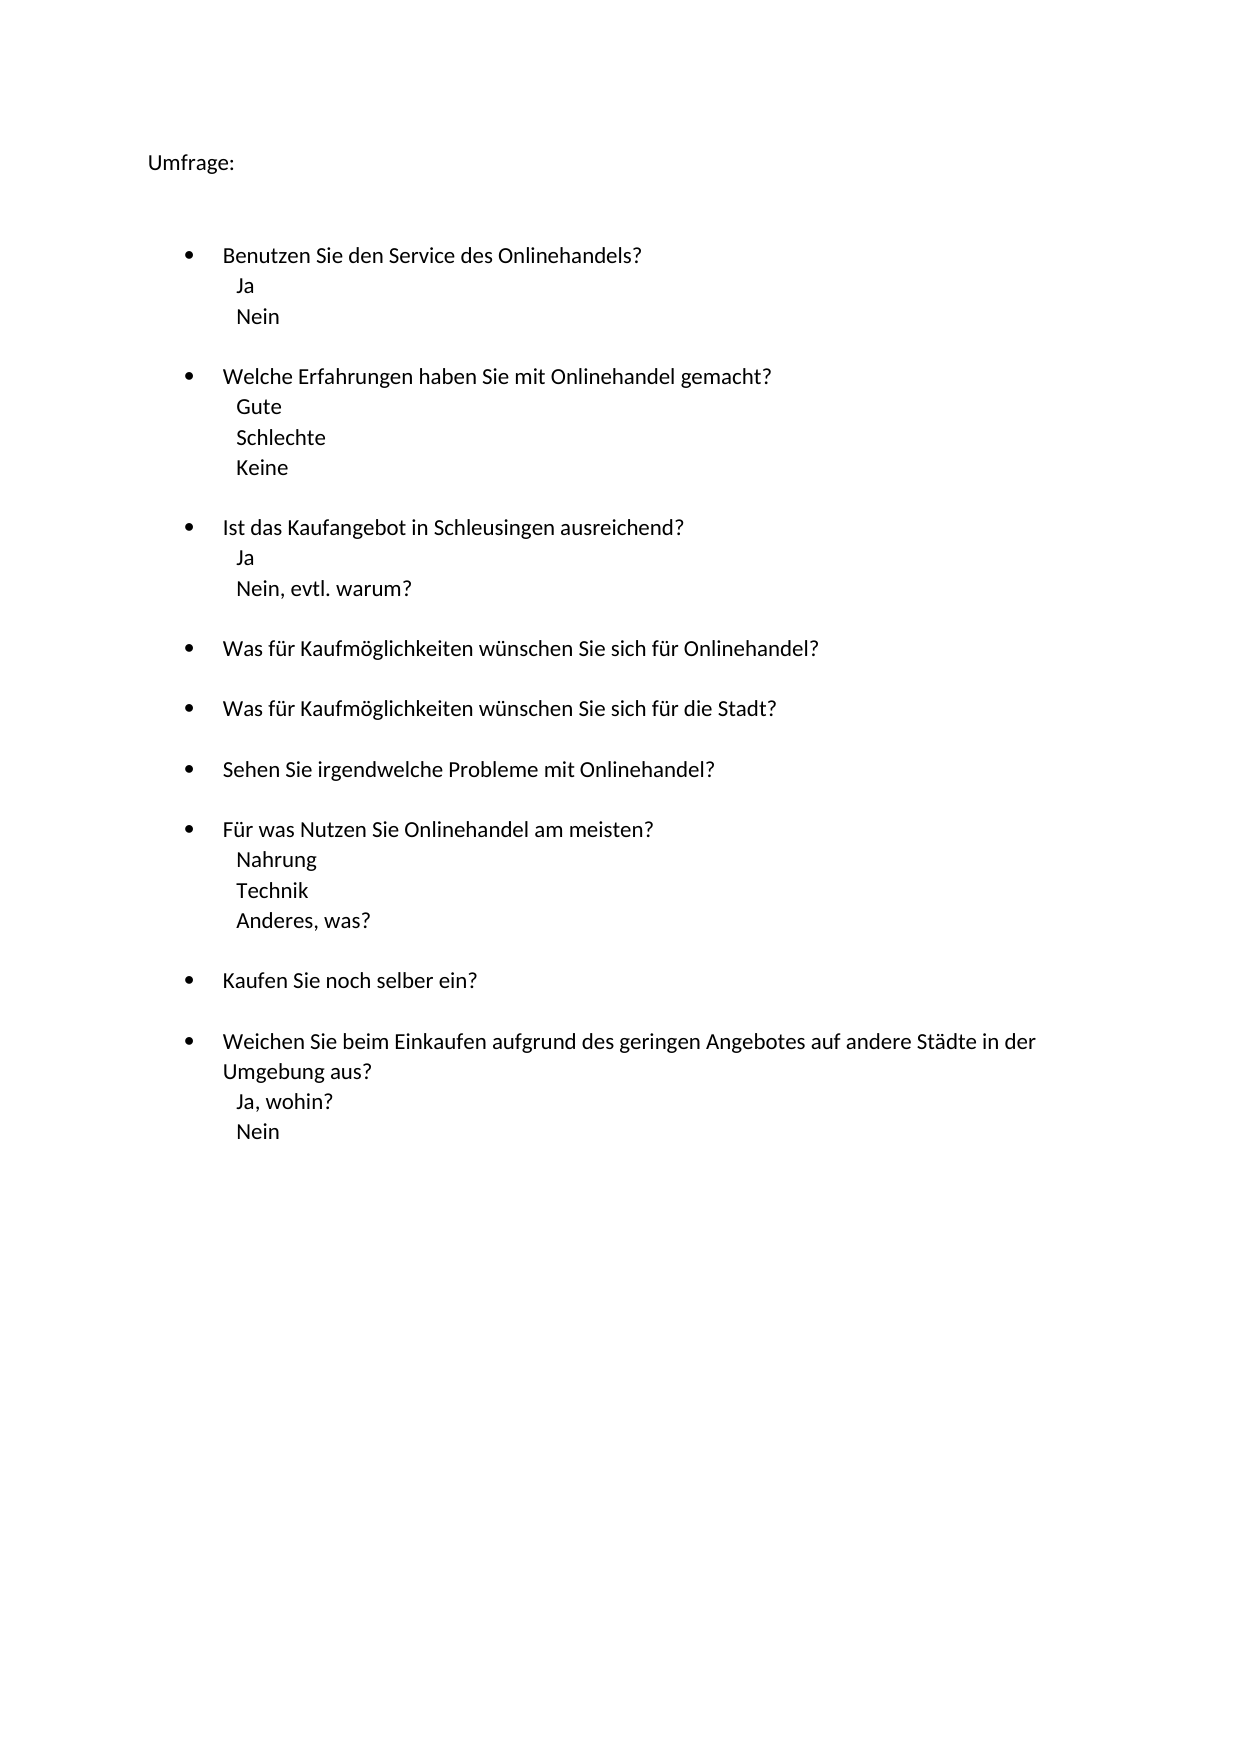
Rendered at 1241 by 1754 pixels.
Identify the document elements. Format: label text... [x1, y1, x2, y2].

text Ja, wohin? [236, 1087, 1093, 1115]
text Ja [236, 272, 1093, 299]
text Anderes, was? [236, 906, 1093, 934]
list Was für Kaufmöglichkeiten wünschen Sie sich für Onlinehandel? [185, 634, 1093, 662]
text Nahrung [236, 846, 1093, 873]
text Schlechte [236, 423, 1093, 451]
text Technik [236, 876, 1093, 904]
list Für was Nutzen Sie Onlinehandel am meisten? [185, 815, 1093, 843]
list Ist das Kaufangebot in Schleusingen ausreichend? [185, 513, 1093, 541]
list Weichen Sie beim Einkaufen aufgrund des geringen Angebotes auf andere Städte in der Umgebung aus? [185, 1027, 1093, 1085]
list Welche Erfahrungen haben Sie mit Onlinehandel gemacht? [185, 362, 1093, 390]
text Ja [236, 543, 1093, 571]
text Keine [236, 453, 1093, 481]
list Benutzen Sie den Service des Onlinehandels? [185, 241, 1093, 269]
list Was für Kaufmöglichkeiten wünschen Sie sich für die Stadt? [185, 694, 1093, 722]
list Kaufen Sie noch selber ein? [185, 966, 1093, 994]
text Nein [236, 302, 1093, 330]
text Nein [236, 1117, 1093, 1145]
text Umfrage: [148, 148, 1093, 176]
list Sehen Sie irgendwelche Probleme mit Onlinehandel? [185, 755, 1093, 783]
text Gute [236, 392, 1093, 420]
text Nein, evtl. warum? [236, 574, 1093, 602]
